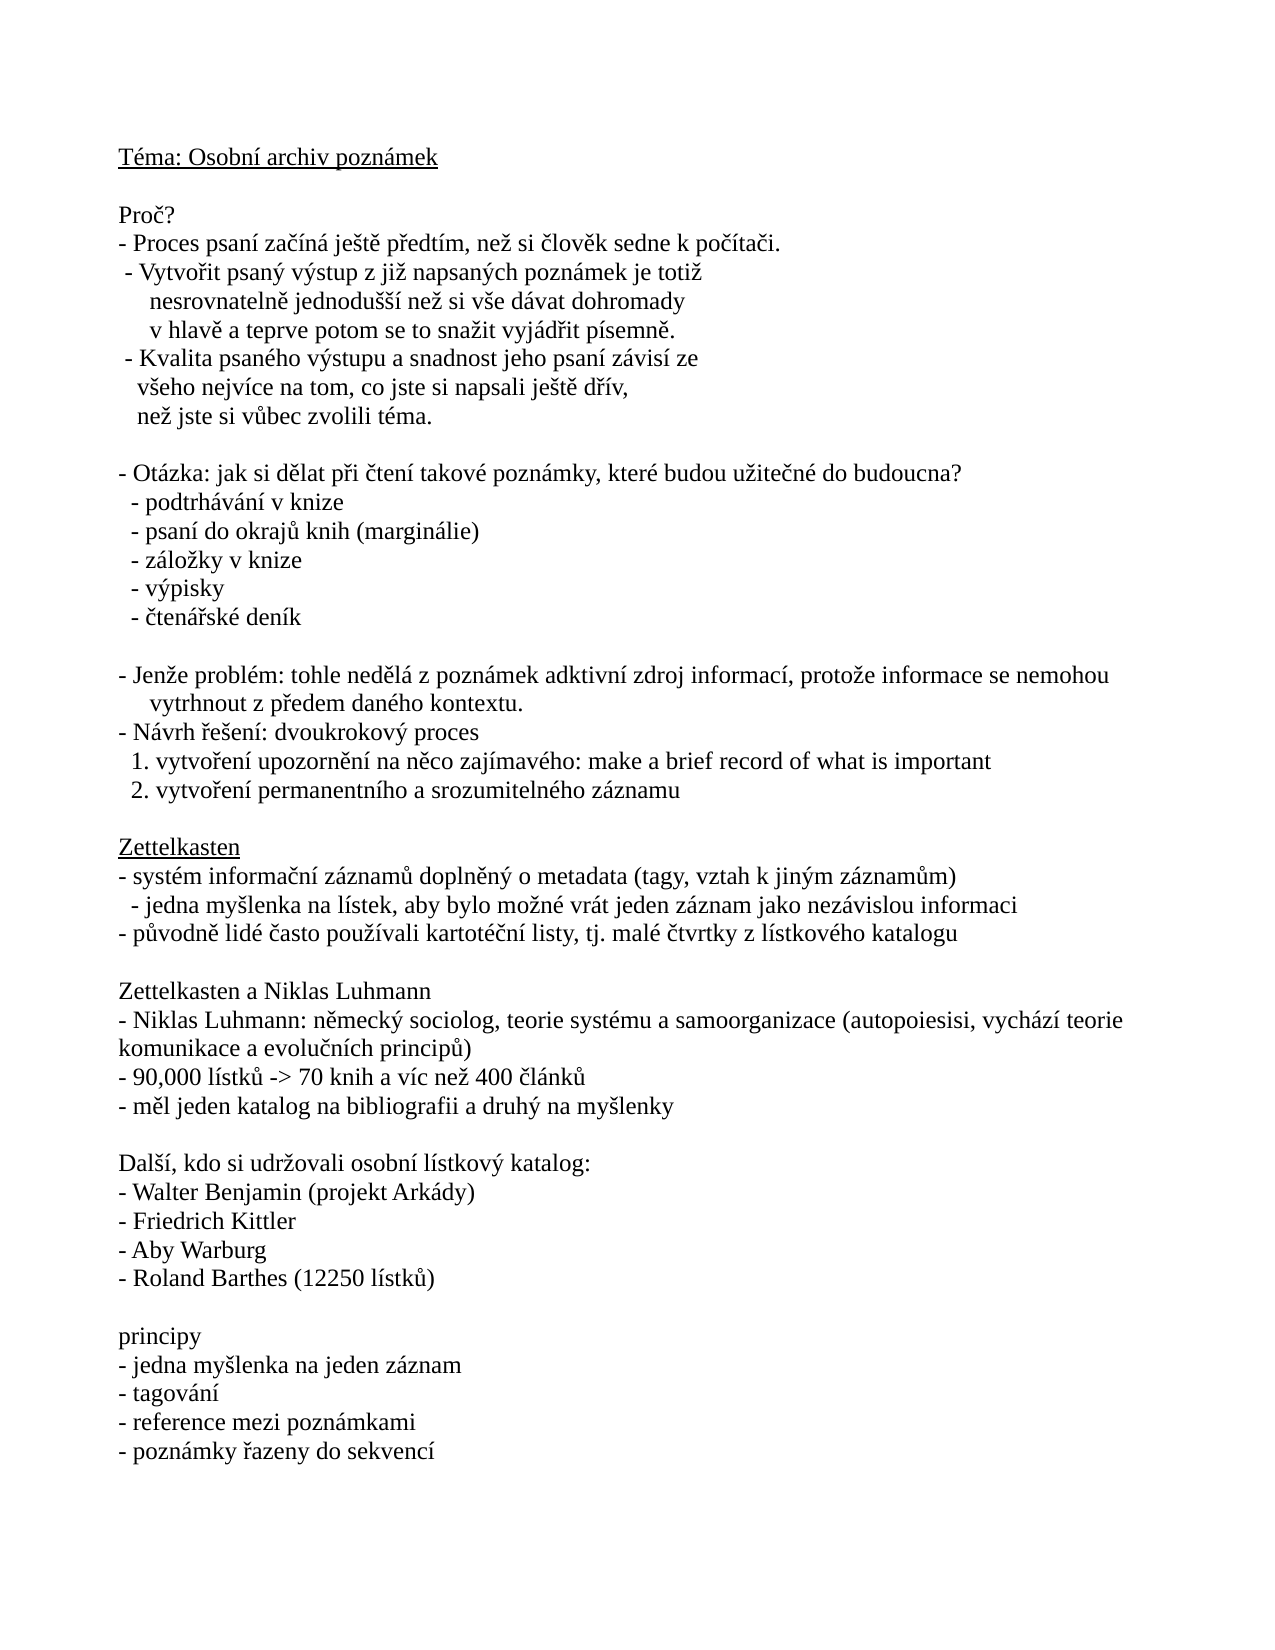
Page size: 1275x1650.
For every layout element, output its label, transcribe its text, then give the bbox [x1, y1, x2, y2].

text - Proces psaní začíná ještě předtím, než si člověk sedne k počítači. [118, 228, 1157, 257]
text vytrhnout z předem daného kontextu. [118, 688, 1157, 717]
text - Jenže problém: tohle nedělá z poznámek adktivní zdroj informací, protože informace se nemohou [118, 660, 1157, 688]
text - Kvalita psaného výstupu a snadnost jeho psaní závisí ze [118, 343, 1157, 372]
text Zettelkasten a Niklas Luhmann [118, 976, 1157, 1005]
text - Otázka: jak si dělat při čtení takové poznámky, které budou užitečné do budoucna? [118, 458, 1157, 487]
text 1. vytvoření upozornění na něco zajímavého: make a brief record of what is important [118, 746, 1157, 775]
text - jedna myšlenka na jeden záznam [118, 1350, 1157, 1378]
text nesrovnatelně jednodušší než si vše dávat dohromady [118, 286, 1157, 315]
text - tagování [118, 1378, 1157, 1407]
text - čtenářské deník [118, 602, 1157, 631]
text - 90,000 lístků -> 70 knih a víc než 400 článků [118, 1062, 1157, 1091]
text všeho nejvíce na tom, co jste si napsali ještě dřív, [118, 372, 1157, 401]
text - systém informační záznamů doplněný o metadata (tagy, vztah k jiným záznamům) [118, 861, 1157, 890]
text v hlavě a teprve potom se to snažit vyjádřit písemně. [118, 315, 1157, 343]
text - reference mezi poznámkami [118, 1407, 1157, 1436]
text 2. vytvoření permanentního a srozumitelného záznamu [118, 775, 1157, 803]
text principy [118, 1321, 1157, 1350]
text - Aby Warburg [118, 1235, 1157, 1263]
text - výpisky [118, 573, 1157, 602]
text - záložky v knize [118, 545, 1157, 573]
text - podtrhávání v knize [118, 487, 1157, 516]
text - Niklas Luhmann: německý sociolog, teorie systému a samoorganizace (autopoiesisi, vychází teorie komunikace a evolučních principů) [118, 1005, 1157, 1062]
text - psaní do okrajů knih (marginálie) [118, 516, 1157, 545]
text - Friedrich Kittler [118, 1206, 1157, 1235]
text - původně lidé často používali kartotéční listy, tj. malé čtvrtky z lístkového katalogu [118, 918, 1157, 947]
text Téma: Osobní archiv poznámek [118, 142, 1157, 171]
text - Návrh řešení: dvoukrokový proces [118, 717, 1157, 746]
text Zettelkasten [118, 832, 1157, 861]
text než jste si vůbec zvolili téma. [118, 401, 1157, 430]
text - jedna myšlenka na lístek, aby bylo možné vrát jeden záznam jako nezávislou informaci [118, 890, 1157, 918]
text - Roland Barthes (12250 lístků) [118, 1263, 1157, 1292]
text - Vytvořit psaný výstup z již napsaných poznámek je totiž [118, 257, 1157, 286]
text Proč? [118, 200, 1157, 228]
text - poznámky řazeny do sekvencí [118, 1436, 1157, 1465]
text Další, kdo si udržovali osobní lístkový katalog: [118, 1148, 1157, 1177]
text - měl jeden katalog na bibliografii a druhý na myšlenky [118, 1091, 1157, 1120]
text - Walter Benjamin (projekt Arkády) [118, 1177, 1157, 1206]
